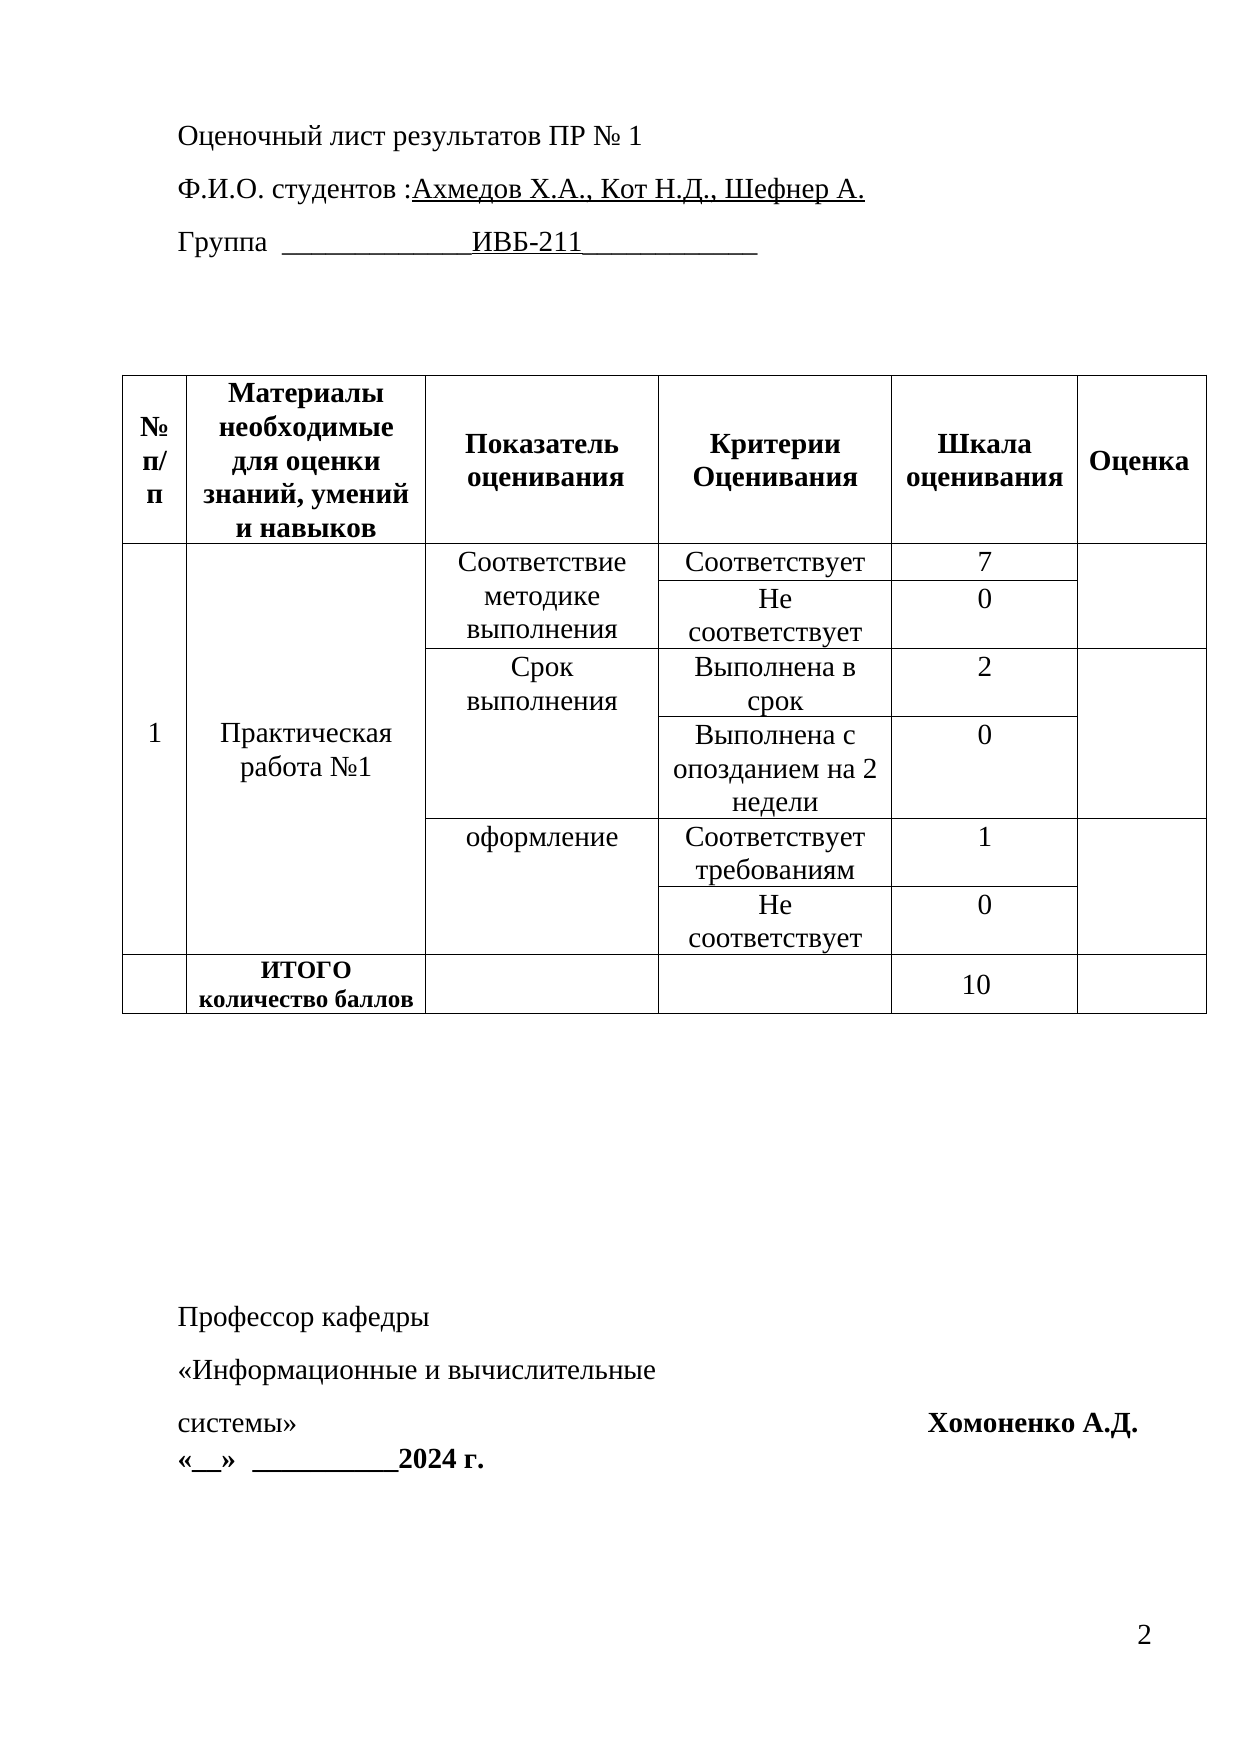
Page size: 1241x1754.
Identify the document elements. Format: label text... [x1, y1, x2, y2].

table_cell оформление [426, 819, 658, 954]
table_cell Не соответствует [659, 581, 891, 648]
table_cell [1078, 649, 1206, 818]
table_cell ИТОГО количество баллов [187, 955, 425, 1013]
table_cell [123, 955, 186, 1013]
table_cell [659, 955, 891, 1013]
table_cell 0 [892, 717, 1077, 818]
table_cell 10 [892, 955, 1077, 1013]
table_cell [1078, 955, 1206, 1013]
text Ф.И.О. студентов :Ахмедов Х.А., Кот Н.Д., Шефнер А. [177, 171, 1152, 204]
table_header № п/п [123, 376, 186, 543]
table_cell Практическая работа №1 [187, 544, 425, 954]
table_cell Соответствует [659, 544, 891, 580]
table_cell Соответствие методике выполнения [426, 544, 658, 648]
text Профессор кафедры [177, 1299, 1152, 1333]
table_cell 1 [892, 819, 1077, 886]
text «Информационные и вычислительные [177, 1352, 1152, 1386]
table_header Оценка [1078, 376, 1206, 543]
table_header Материалы необходимые для оценки знаний, умений и навыков [187, 376, 425, 543]
table_cell 2 [892, 649, 1077, 716]
table_cell Выполнена с опозданием на 2 недели [659, 717, 891, 818]
table_cell [1078, 819, 1206, 954]
table_cell 1 [123, 544, 186, 954]
table_cell Соответствует требованиям [659, 819, 891, 886]
table_header Шкала оценивания [892, 376, 1077, 543]
table_cell 0 [892, 887, 1077, 954]
table_cell Срок выполнения [426, 649, 658, 818]
text Оценочный лист результатов ПР № 1 [177, 118, 1152, 152]
table_header Критерии Оценивания [659, 376, 891, 543]
table_cell 7 [892, 544, 1077, 580]
text системы» Хомоненко А.Д. «__» __________2024 г. [177, 1405, 1152, 1475]
table_cell Не соответствует [659, 887, 891, 954]
text Группа _____________ИВБ-211____________ [177, 224, 1152, 257]
table_cell [426, 955, 658, 1013]
table_cell Выполнена в срок [659, 649, 891, 716]
table_header Показатель оценивания [426, 376, 658, 543]
table_cell 0 [892, 581, 1077, 648]
table_cell [1078, 544, 1206, 648]
